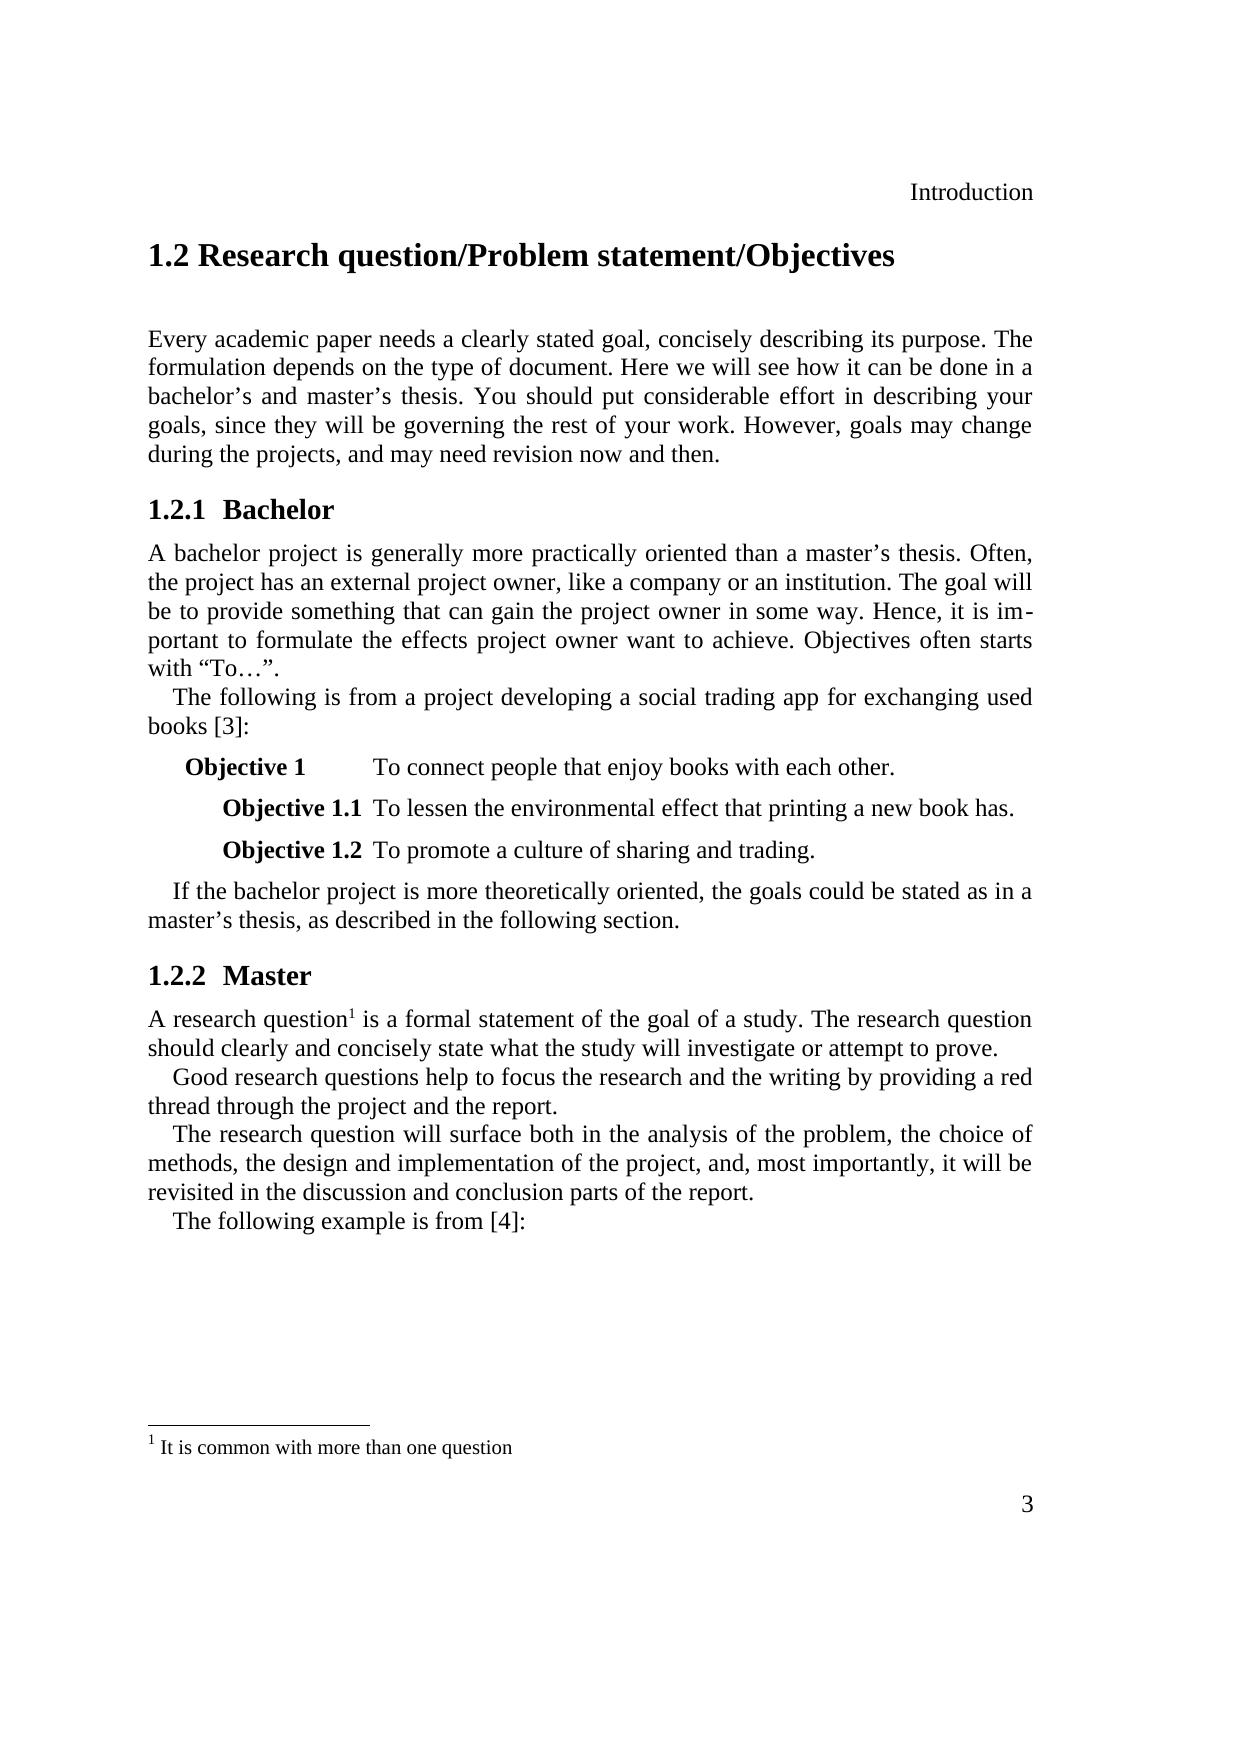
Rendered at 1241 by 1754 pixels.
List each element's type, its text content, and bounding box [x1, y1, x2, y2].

list To promote a culture of sharing and trading. [222, 835, 1033, 863]
subtitle Bachelor [148, 492, 1033, 526]
text The research question will surface both in the analysis of the problem, the choice of methods, the design and implementation of the project, and, most importantly, it will be revisited in the discussion and conclusion parts of the report. [148, 1119, 1033, 1206]
text If the bachelor project is more theoretically oriented, the goals could be stated as in a master’s thesis, as described in the following section. [148, 876, 1033, 933]
text Every academic paper needs a clearly stated goal, concisely describing its purpose. The formulation depends on the type of document. Here we will see how it can be done in a bachelor’s and master’s thesis. You should put considerable effort in describing your goals, since they will be governing the rest of your work. However, goals may change during the projects, and may need revision now and then. [148, 324, 1033, 467]
list To lessen the environmental effect that printing a new book has. [222, 793, 1033, 822]
text The following is from a project developing a social trading app for exchanging used books [3]: [148, 682, 1033, 740]
subtitle Master [148, 958, 1033, 992]
subtitle Research question/Problem statement/Objectives [148, 235, 1033, 274]
text Good research questions help to focus the research and the writing by providing a red thread through the project and the report. [148, 1062, 1033, 1119]
text A research question is a formal statement of the goal of a study. The research question should clearly and concisely state what the study will investigate or attempt to prove. [148, 1004, 1033, 1062]
list To connect people that enjoy books with each other. [184, 752, 1033, 781]
text The following example is from [4]: [148, 1206, 1033, 1234]
text A bachelor project is generally more practically oriented than a master’s thesis. Often, the project has an external project owner, like a company or an institution. The goal will be to provide something that can gain the project owner in some way. Hence, it is im­portant to formulate the effects project owner want to achieve. Objectives often starts with “To…”. [148, 538, 1033, 682]
text It is common with more than one question [148, 1431, 1033, 1459]
